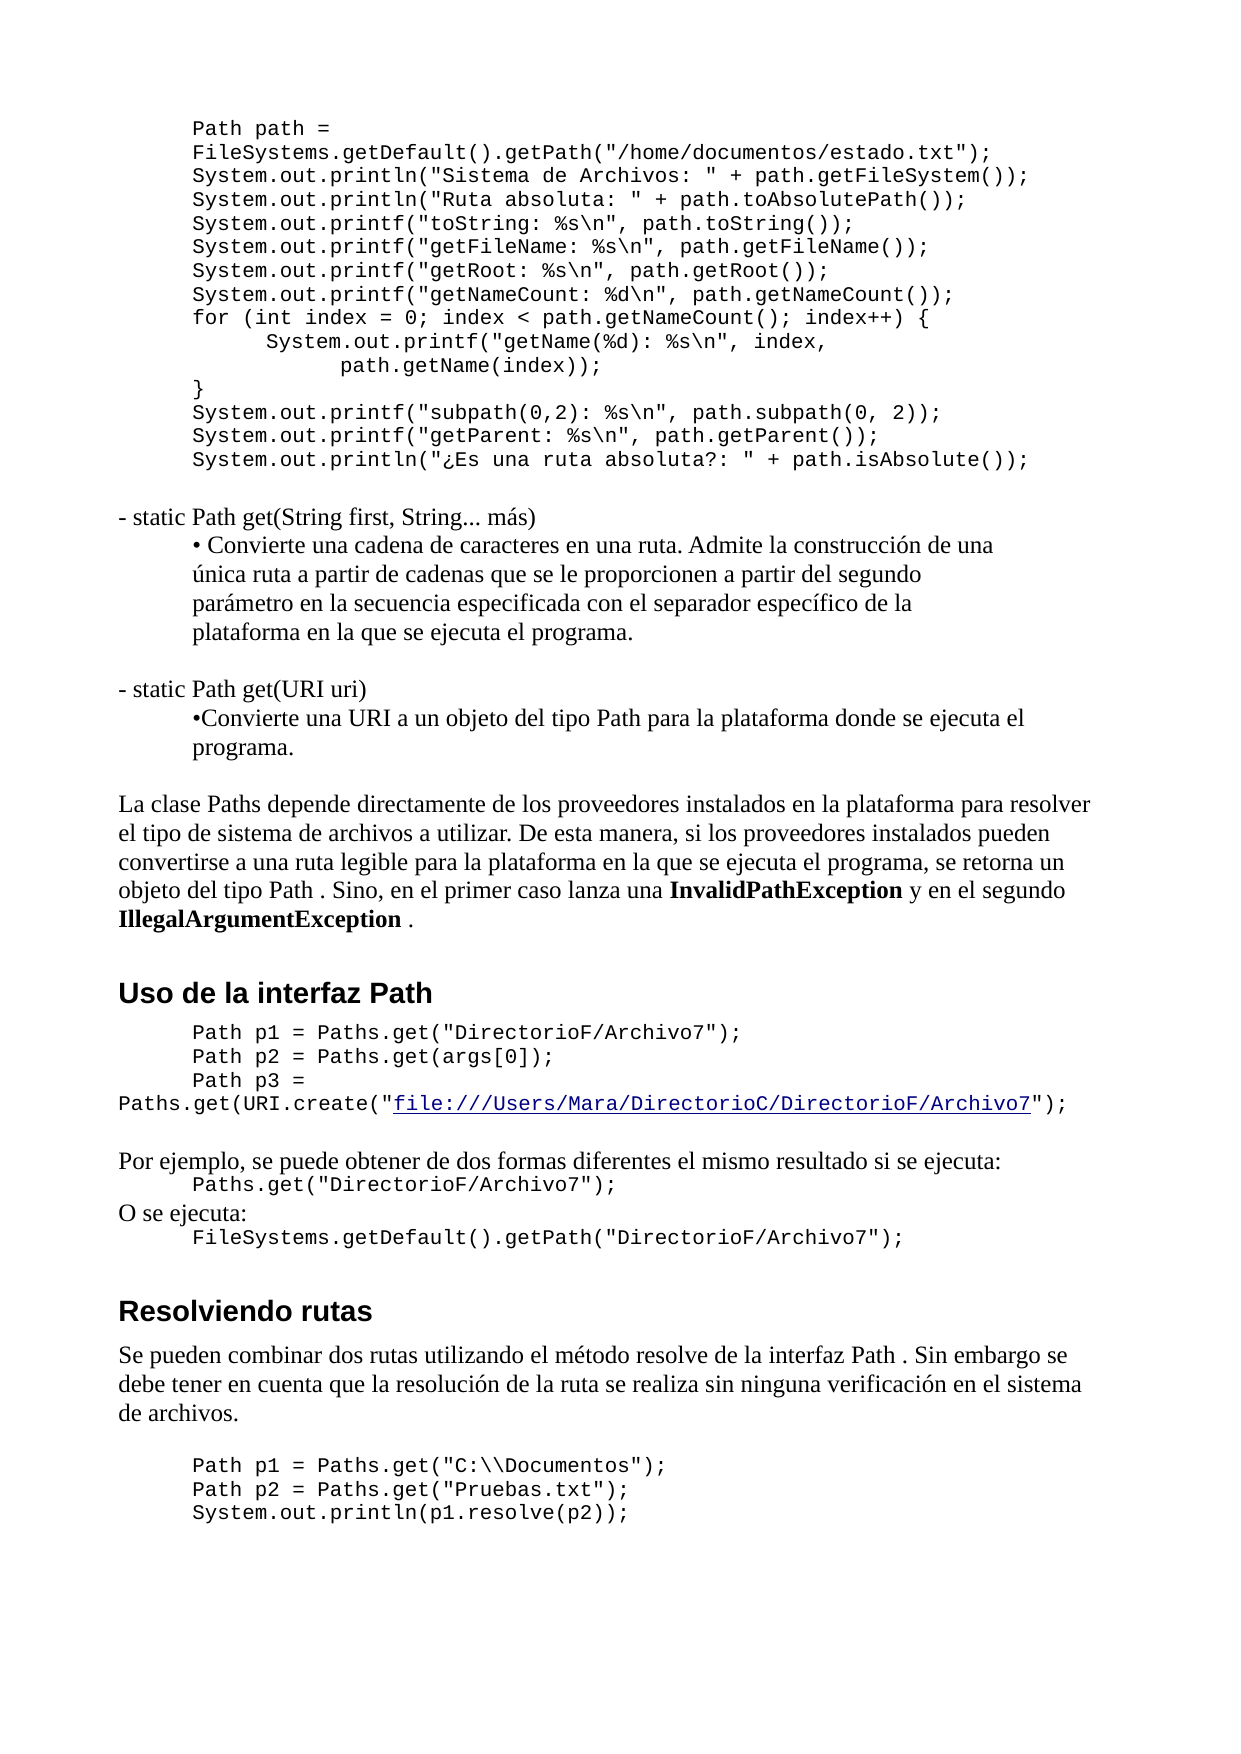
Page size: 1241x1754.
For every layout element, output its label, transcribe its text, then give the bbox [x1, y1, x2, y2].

text O se ejecuta: [118, 1198, 1122, 1227]
text System.out.printf("getNameCount: %d\n", path.getNameCount()); [118, 284, 1122, 307]
text Path p2 = Paths.get("Pruebas.txt"); [118, 1479, 1122, 1502]
text Se pueden combinar dos rutas utilizando el método resolve de la interfaz Path . Sin embargo se [118, 1340, 1122, 1369]
text Path p2 = Paths.get(args[0]); [118, 1046, 1122, 1070]
text debe tener en cuenta que la resolución de la ruta se realiza sin ninguna verificación en el sistema [118, 1369, 1122, 1398]
text convertirse a una ruta legible para la plataforma en la que se ejecuta el programa, se retorna un [118, 847, 1122, 875]
text FileSystems.getDefault().getPath("/home/documentos/estado.txt"); [118, 142, 1122, 165]
text plataforma en la que se ejecuta el programa. [118, 617, 1122, 645]
text IllegalArgumentException . [118, 904, 1122, 933]
text Por ejemplo, se puede obtener de dos formas diferentes el mismo resultado si se ejecuta: [118, 1146, 1122, 1174]
text System.out.printf("getFileName: %s\n", path.getFileName()); [118, 236, 1122, 260]
text System.out.println("¿Es una ruta absoluta?: " + path.isAbsolute()); [118, 449, 1122, 473]
text programa. [118, 732, 1122, 760]
text System.out.printf("getRoot: %s\n", path.getRoot()); [118, 260, 1122, 284]
text - static Path get(String first, String... más) [118, 502, 1122, 530]
text System.out.printf("getParent: %s\n", path.getParent()); [118, 426, 1122, 449]
text parámetro en la secuencia especificada con el separador específico de la [118, 588, 1122, 617]
text } [118, 378, 1122, 402]
text path.getName(index)); [118, 354, 1122, 378]
text Path p1 = Paths.get("C:\\Documentos"); [118, 1455, 1122, 1479]
text System.out.printf("subpath(0,2): %s\n", path.subpath(0, 2)); [118, 402, 1122, 426]
text System.out.println("Sistema de Archivos: " + path.getFileSystem()); [118, 165, 1122, 189]
text objeto del tipo Path . Sino, en el primer caso lanza una InvalidPathException y en el segundo [118, 875, 1122, 904]
text Path p1 = Paths.get("DirectorioF/Archivo7"); [118, 1022, 1122, 1046]
text System.out.printf("toString: %s\n", path.toString()); [118, 213, 1122, 236]
text Paths.get("DirectorioF/Archivo7"); [118, 1174, 1122, 1198]
text única ruta a partir de cadenas que se le proporcionen a partir del segundo [118, 559, 1122, 588]
text for (int index = 0; index < path.getNameCount(); index++) { [118, 307, 1122, 331]
text •Convierte una URI a un objeto del tipo Path para la plataforma donde se ejecuta el [118, 703, 1122, 732]
text Path path = [118, 118, 1122, 142]
text System.out.println(p1.resolve(p2)); [118, 1502, 1122, 1526]
text de archivos. [118, 1398, 1122, 1426]
text Path p3 = Paths.get(URI.create("file:///Users/Mara/DirectorioC/DirectorioF/Archivo7"); [118, 1070, 1122, 1117]
subtitle Resolviendo rutas [118, 1294, 1122, 1328]
text el tipo de sistema de archivos a utilizar. De esta manera, si los proveedores instalados pueden [118, 818, 1122, 847]
text • Convierte una cadena de caracteres en una ruta. Admite la construcción de una [118, 530, 1122, 559]
subtitle Uso de la interfaz Path [118, 976, 1122, 1010]
text System.out.printf("getName(%d): %s\n", index, [118, 331, 1122, 354]
text La clase Paths depende directamente de los proveedores instalados en la plataforma para resolver [118, 789, 1122, 818]
text System.out.println("Ruta absoluta: " + path.toAbsolutePath()); [118, 189, 1122, 213]
text FileSystems.getDefault().getPath("DirectorioF/Archivo7"); [118, 1227, 1122, 1251]
text - static Path get(URI uri) [118, 674, 1122, 703]
